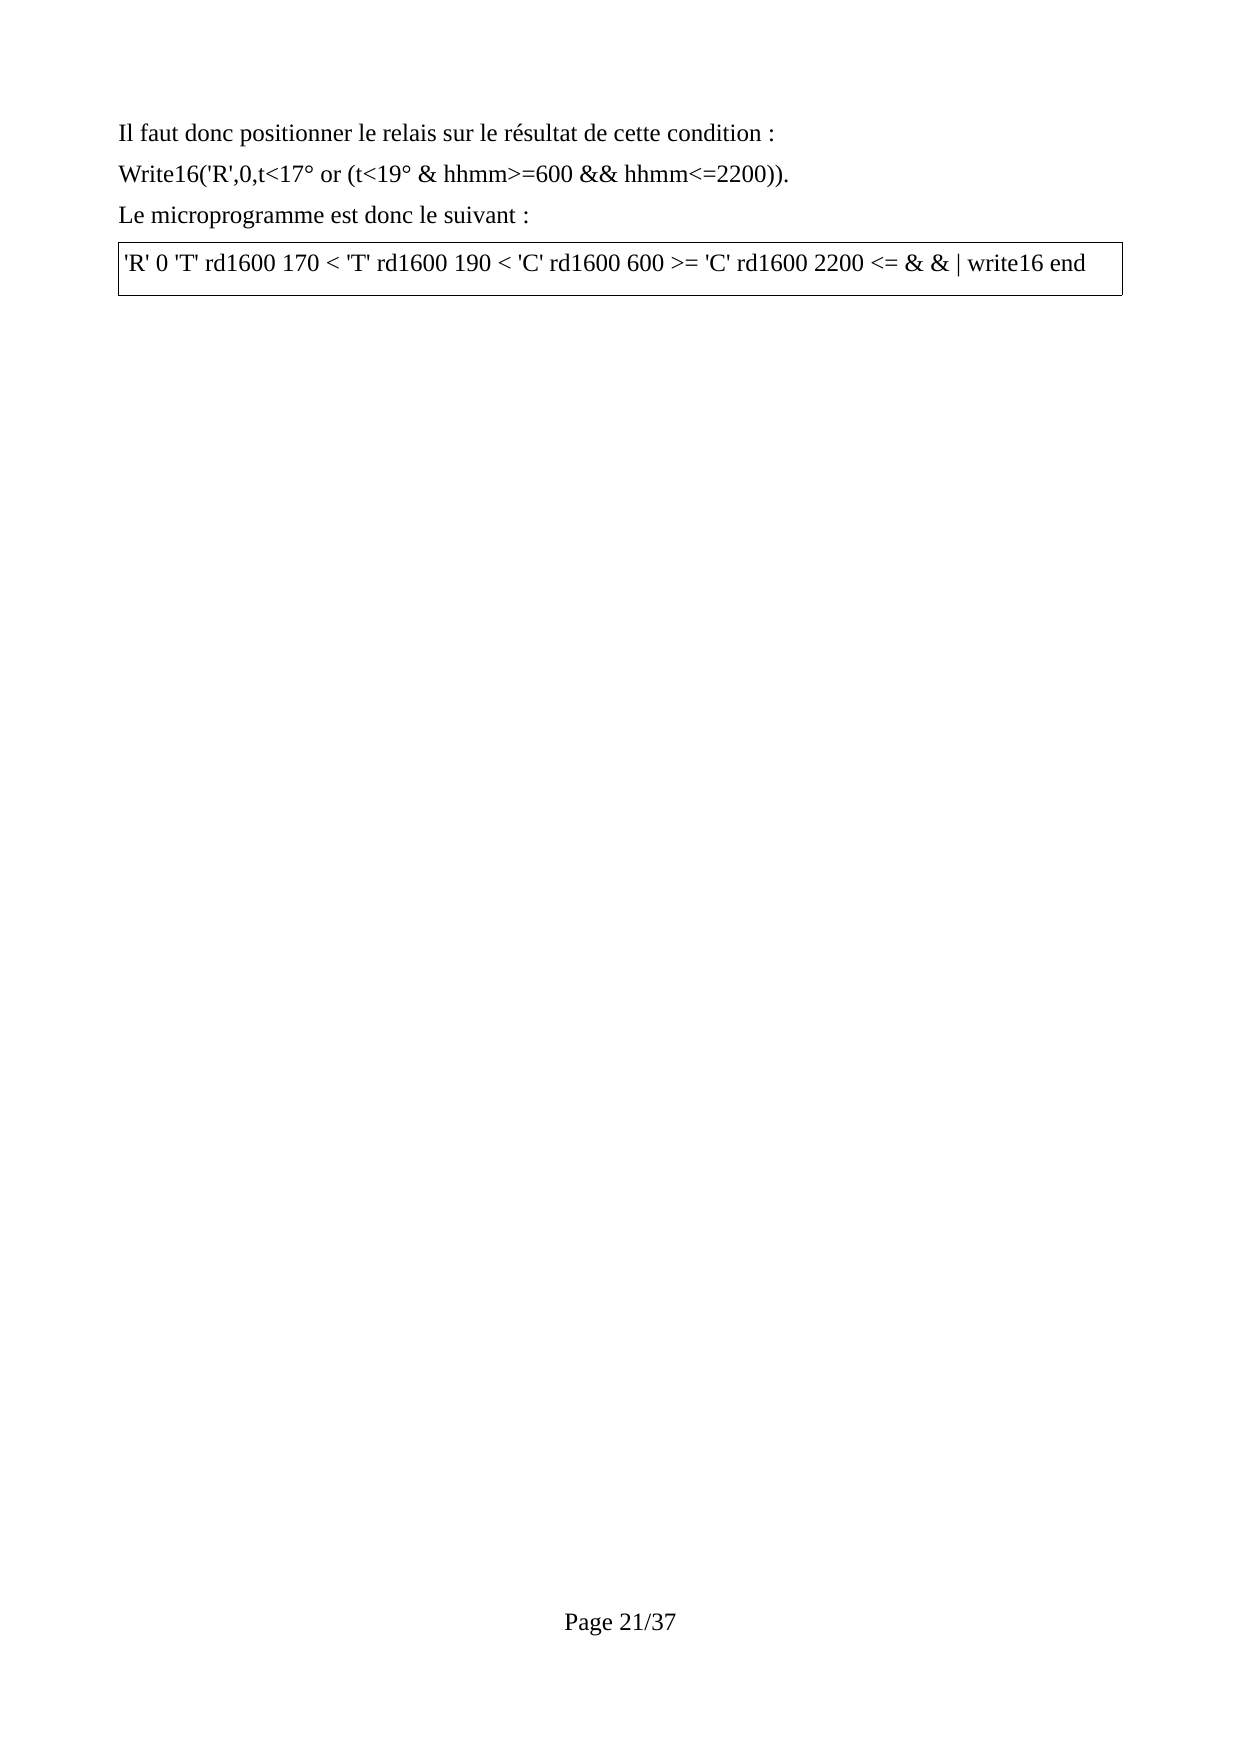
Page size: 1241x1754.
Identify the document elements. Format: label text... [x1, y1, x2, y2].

text Write16('R',0,t<17° or (t<19° & hhmm>=600 && hhmm<=2200)). [118, 159, 1122, 188]
table_header 'R' 0 'T' rd1600 170 < 'T' rd1600 190 < 'C' rd1600 600 >= 'C' rd1600 2200 <= & & | write16 end [119, 243, 1122, 295]
text Il faut donc positionner le relais sur le résultat de cette condition : [118, 118, 1122, 147]
text Le microprogramme est donc le suivant : [118, 201, 1122, 229]
